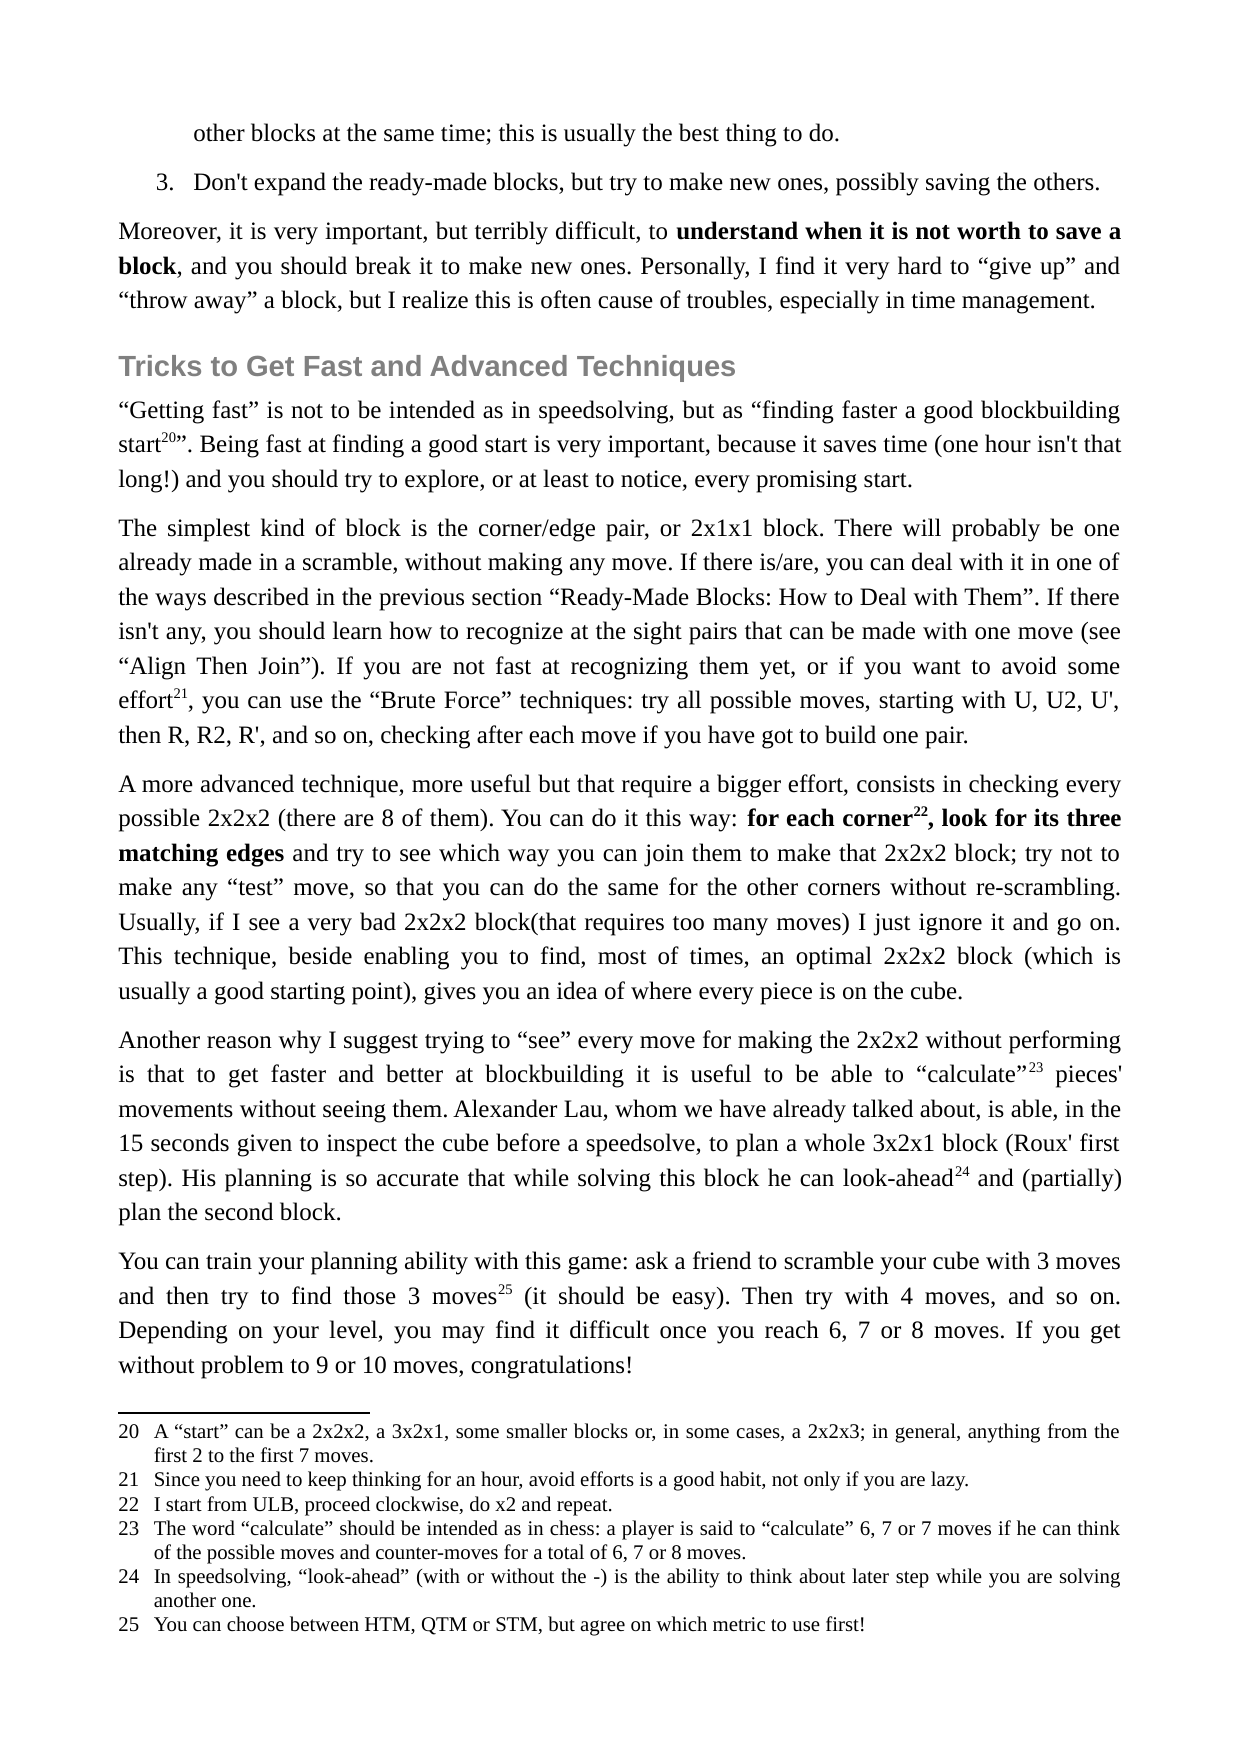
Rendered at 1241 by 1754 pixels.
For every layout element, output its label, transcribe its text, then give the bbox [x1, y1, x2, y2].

text You can choose between HTM, QTM or STM, but agree on which metric to use first! [118, 1612, 1122, 1636]
subtitle Tricks to Get Fast and Advanced Techniques [118, 349, 1122, 382]
list other blocks at the same time; this is usually the best thing to do. [156, 118, 1122, 147]
text Since you need to keep thinking for an hour, avoid efforts is a good habit, not only if you are lazy. [118, 1467, 1122, 1491]
text The simplest kind of block is the corner/edge pair, or 2x1x1 block. There will probably be one already made in a scramble, without making any move. If there is/are, you can deal with it in one of the ways described in the previous section “Ready-Made Blocks: How to Deal with Them”. If there isn't any, you should learn how to recognize at the sight pairs that can be made with one move (see “Align Then Join”). If you are not fast at recognizing them yet, or if you want to avoid some effort, you can use the “Brute Force” techniques: try all possible moves, starting with U, U2, U', then R, R2, R', and so on, checking after each move if you have got to build one pair. [118, 513, 1122, 748]
text A “start” can be a 2x2x2, a 3x2x1, some smaller blocks or, in some cases, a 2x2x3; in general, anything from the first 2 to the first 7 moves. [118, 1419, 1122, 1467]
text I start from ULB, proceed clockwise, do x2 and repeat. [118, 1491, 1122, 1516]
text In speedsolving, “look-ahead” (with or without the -) is the ability to think about later step while you are solving another one. [118, 1564, 1122, 1612]
text Moreover, it is very important, but terribly difficult, to understand when it is not worth to save a block, and you should break it to make new ones. Personally, I find it very hard to “give up” and “throw away” a block, but I realize this is often cause of troubles, especially in time management. [118, 216, 1122, 314]
text The word “calculate” should be intended as in chess: a player is said to “calculate” 6, 7 or 7 moves if he can think of the possible moves and counter-moves for a total of 6, 7 or 8 moves. [118, 1516, 1122, 1564]
text You can train your planning ability with this game: ask a friend to scramble your cube with 3 moves and then try to find those 3 moves (it should be easy). Then try with 4 moves, and so on. Depending on your level, you may find it difficult once you reach 6, 7 or 8 moves. If you get without problem to 9 or 10 moves, congratulations! [118, 1246, 1122, 1378]
text “Getting fast” is not to be intended as in speedsolving, but as “finding faster a good blockbuilding start”. Being fast at finding a good start is very important, because it saves time (one hour isn't that long!) and you should try to explore, or at least to notice, every promising start. [118, 395, 1122, 493]
text Another reason why I suggest trying to “see” every move for making the 2x2x2 without performing is that to get faster and better at blockbuilding it is useful to be able to “calculate” pieces' movements without seeing them. Alexander Lau, whom we have already talked about, is able, in the 15 seconds given to inspect the cube before a speedsolve, to plan a whole 3x2x1 block (Roux' first step). His planning is so accurate that while solving this block he can look-ahead and (partially) plan the second block. [118, 1025, 1122, 1226]
text A more advanced technique, more useful but that require a bigger effort, consists in checking every possible 2x2x2 (there are 8 of them). You can do it this way: for each corner, look for its three matching edges and try to see which way you can join them to make that 2x2x2 block; try not to make any “test” move, so that you can do the same for the other corners without re-scrambling. Usually, if I see a very bad 2x2x2 block(that requires too many moves) I just ignore it and go on. This technique, beside enabling you to find, most of times, an optimal 2x2x2 block (which is usually a good starting point), gives you an idea of where every piece is on the cube. [118, 769, 1122, 1004]
list Don't expand the ready-made blocks, but try to make new ones, possibly saving the others. [156, 167, 1122, 196]
